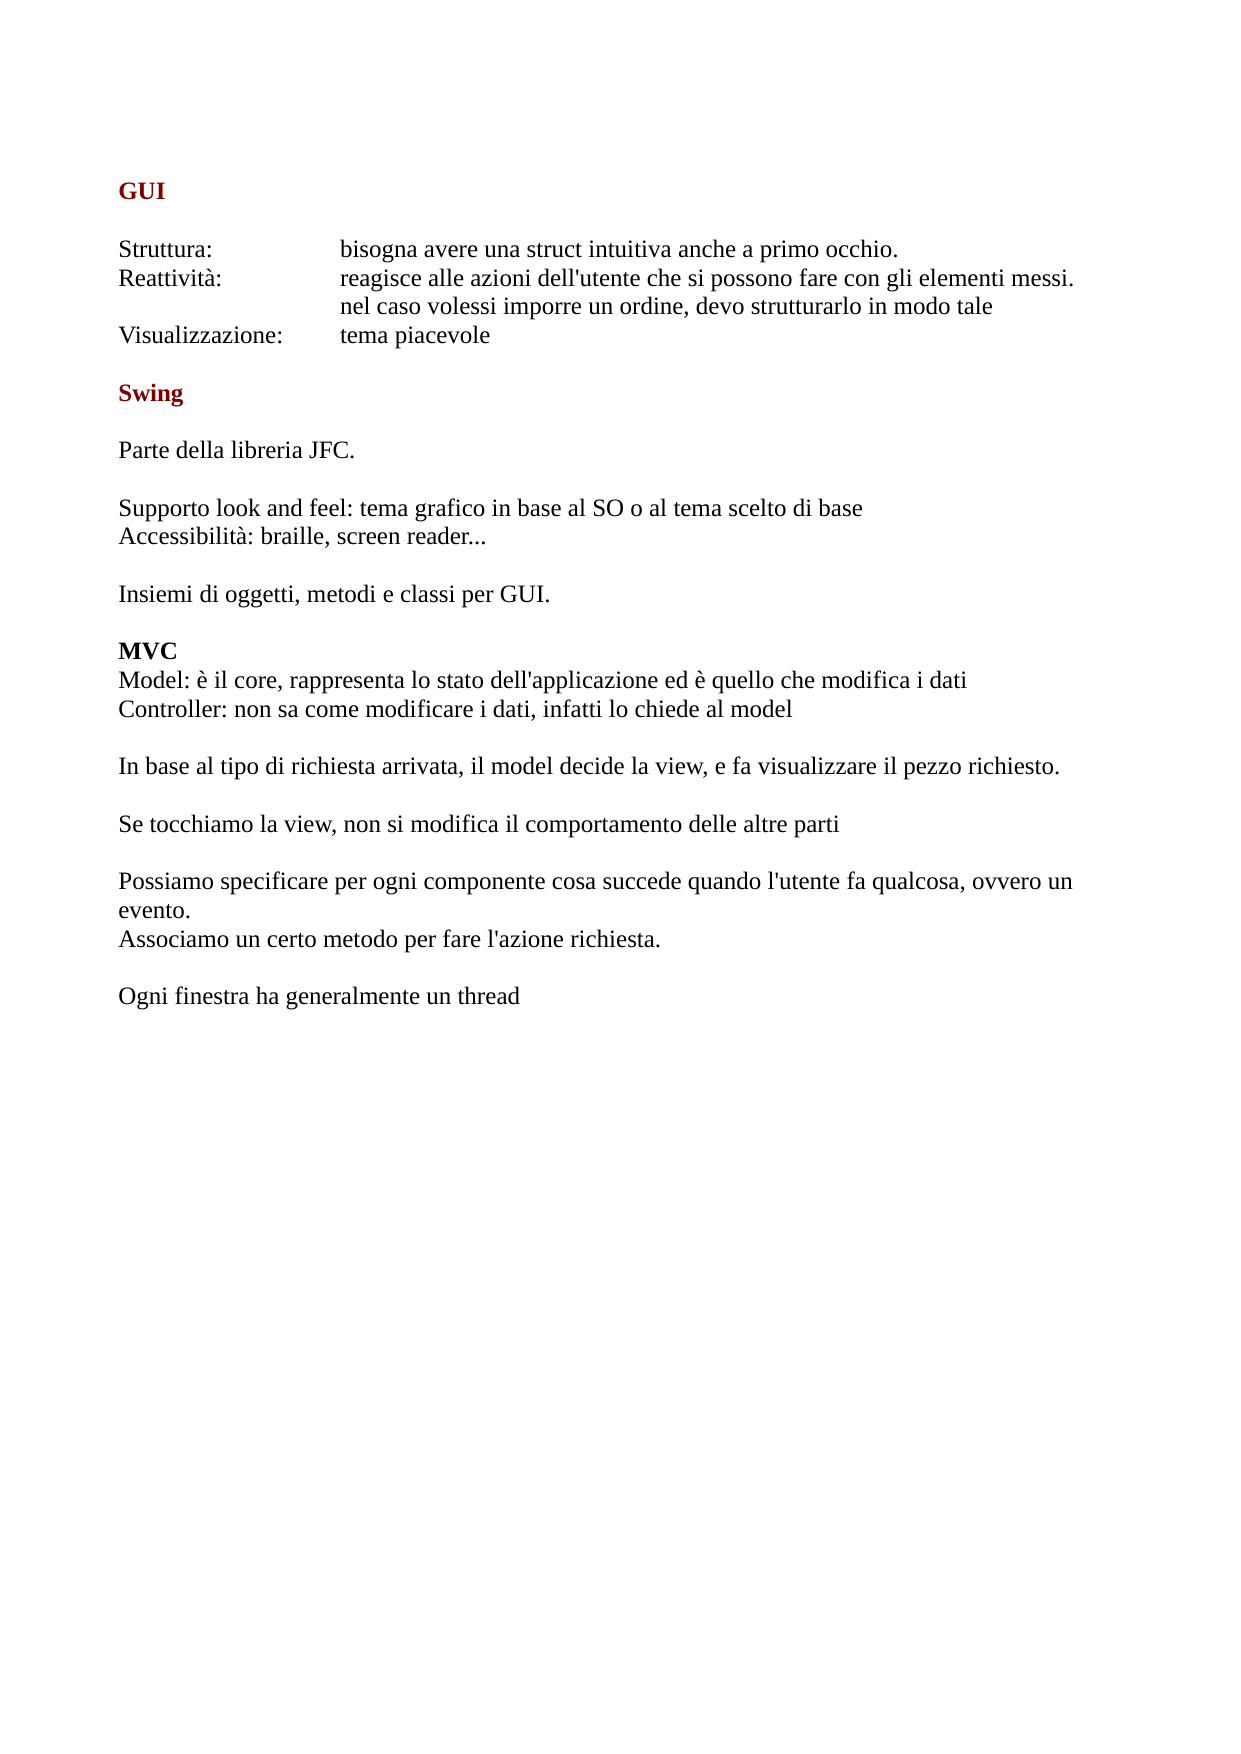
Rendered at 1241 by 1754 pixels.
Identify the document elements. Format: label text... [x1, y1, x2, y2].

text nel caso volessi imporre un ordine, devo strutturarlo in modo tale [118, 291, 1122, 320]
text Accessibilità: braille, screen reader... [118, 521, 1122, 550]
text Ogni finestra ha generalmente un thread [118, 981, 1122, 1010]
text In base al tipo di richiesta arrivata, il model decide la view, e fa visualizzare il pezzo richiesto. [118, 751, 1122, 780]
text Reattività: reagisce alle azioni dell'utente che si possono fare con gli elementi messi. [118, 263, 1122, 291]
text Swing [118, 378, 1122, 406]
text Insiemi di oggetti, metodi e classi per GUI. [118, 579, 1122, 608]
text Struttura: bisogna avere una struct intuitiva anche a primo occhio. [118, 234, 1122, 263]
text Visualizzazione: tema piacevole [118, 320, 1122, 349]
text GUI [118, 176, 1122, 205]
text MVC [118, 636, 1122, 665]
text Associamo un certo metodo per fare l'azione richiesta. [118, 924, 1122, 953]
text Supporto look and feel: tema grafico in base al SO o al tema scelto di base [118, 493, 1122, 521]
text Parte della libreria JFC. [118, 435, 1122, 464]
text Model: è il core, rappresenta lo stato dell'applicazione ed è quello che modifica i dati [118, 665, 1122, 694]
text Controller: non sa come modificare i dati, infatti lo chiede al model [118, 694, 1122, 723]
text Possiamo specificare per ogni componente cosa succede quando l'utente fa qualcosa, ovvero un evento. [118, 866, 1122, 924]
text Se tocchiamo la view, non si modifica il comportamento delle altre parti [118, 809, 1122, 838]
